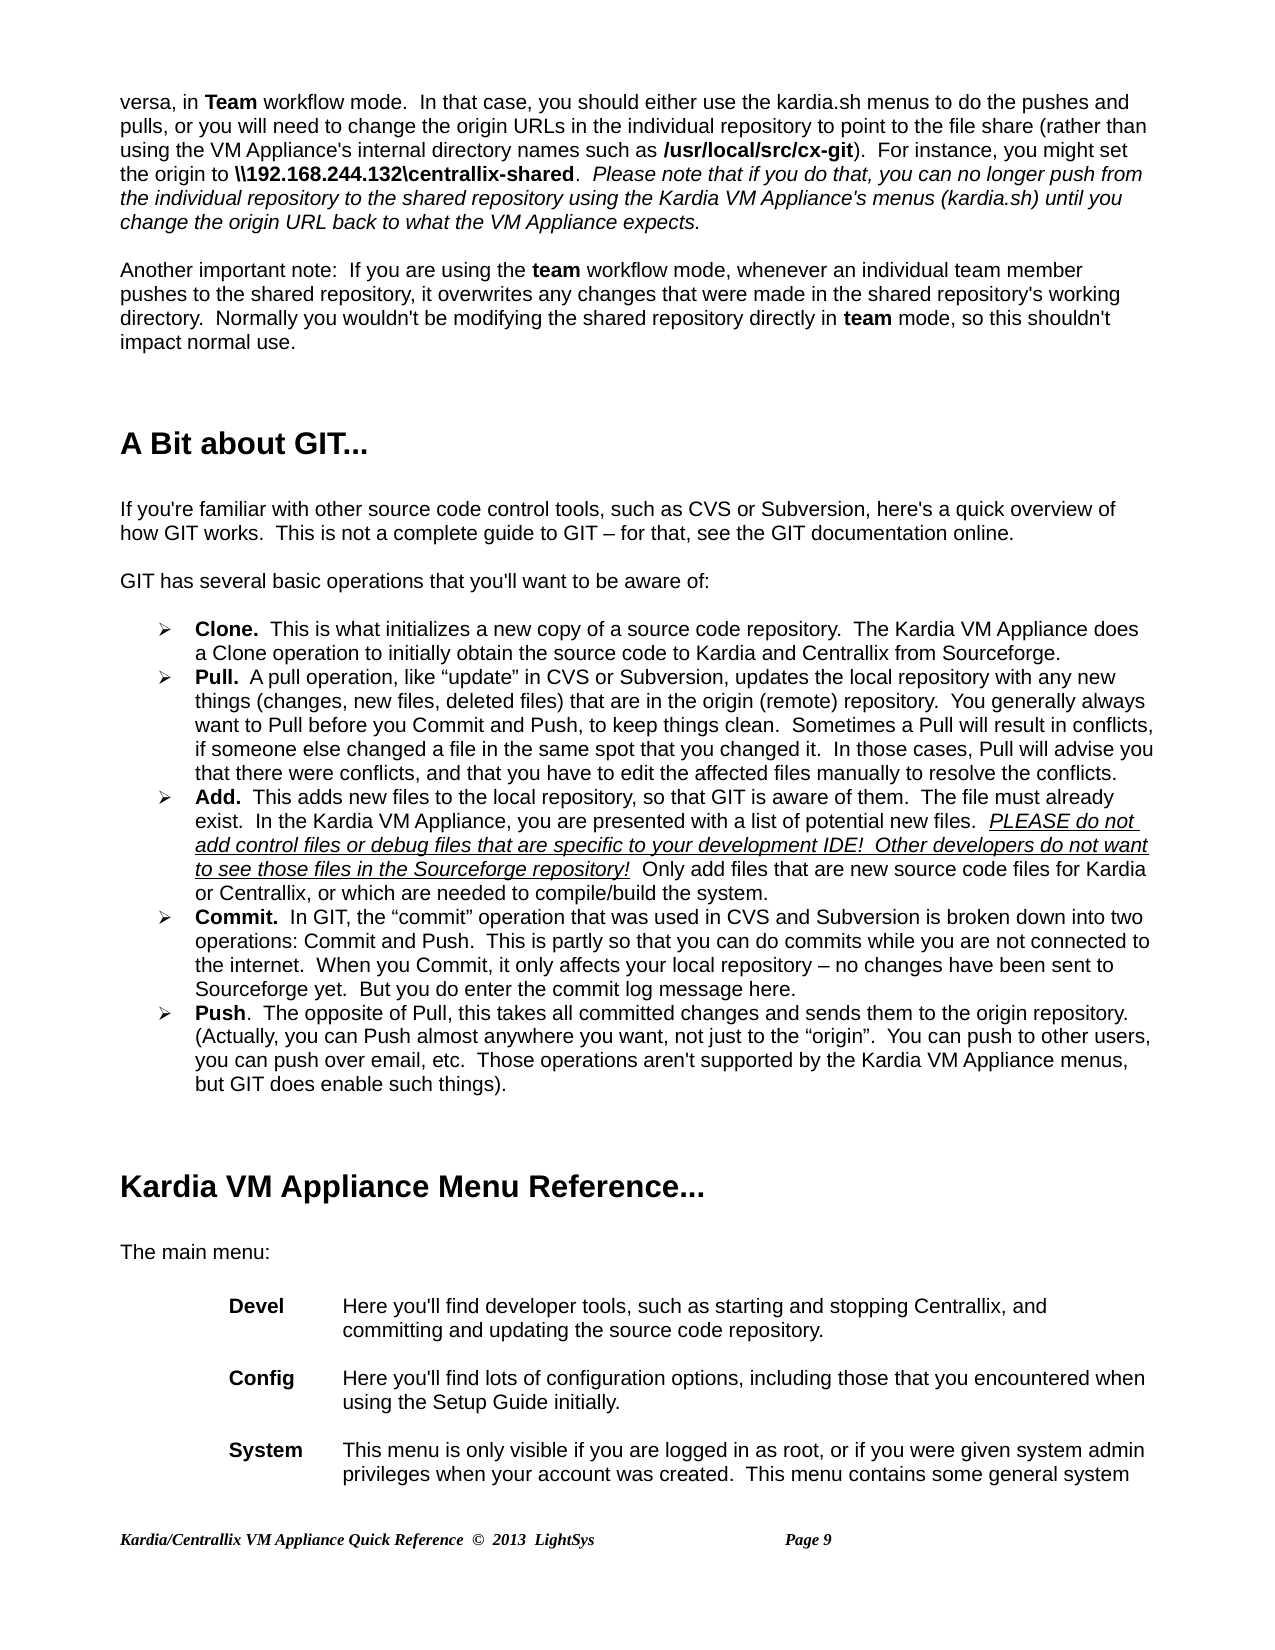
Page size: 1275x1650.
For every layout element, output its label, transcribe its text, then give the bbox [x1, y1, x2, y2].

table_cell Here you'll find lots of configuration options, including those that you encountered when using the Setup Guide initially. [337, 1360, 1155, 1432]
table_header Devel [223, 1288, 337, 1360]
text The main menu: [120, 1240, 1155, 1264]
list Push. The opposite of Pull, this takes all committed changes and sends them to the origin repository. (Actually, you can Push almost anywhere you want, not just to the “origin”. You can push to other users, you can push over email, etc. Those operations aren't supported by the Kardia VM Appliance menus, but GIT does enable such things). [157, 1000, 1155, 1096]
table_cell Config [223, 1360, 337, 1432]
list Clone. This is what initializes a new copy of a source code repository. The Kardia VM Appliance does a Clone operation to initially obtain the source code to Kardia and Centrallix from Sourceforge. [157, 617, 1155, 665]
text Kardia VM Appliance Menu Reference... [120, 1168, 1155, 1204]
list Commit. In GIT, the “commit” operation that was used in CVS and Subversion is broken down into two operations: Commit and Push. This is partly so that you can do commits while you are not connected to the internet. When you Commit, it only affects your local repository – no changes have been sent to Sourceforge yet. But you do enter the commit log message here. [157, 904, 1155, 1000]
text A Bit about GIT... [120, 425, 1155, 461]
table_cell This menu is only visible if you are logged in as root, or if you were given system admin privileges when your account was created. This menu contains some general system [337, 1432, 1155, 1491]
text If you're familiar with other source code control tools, such as CVS or Subversion, here's a quick overview of how GIT works. This is not a complete guide to GIT – for that, see the GIT documentation online. [120, 497, 1155, 545]
text versa, in Team workflow mode. In that case, you should either use the kardia.sh menus to do the pushes and pulls, or you will need to change the origin URLs in the individual repository to point to the file share (rather than using the VM Appliance's internal directory names such as /usr/local/src/cx-git). For instance, you might set the origin to \\192.168.244.132\centrallix-shared. Please note that if you do that, you can no longer push from the individual repository to the shared repository using the Kardia VM Appliance's menus (kardia.sh) until you change the origin URL back to what the VM Appliance expects. [120, 90, 1155, 234]
text GIT has several basic operations that you'll want to be aware of: [120, 569, 1155, 593]
list Add. This adds new files to the local repository, so that GIT is aware of them. The file must already exist. In the Kardia VM Appliance, you are presented with a list of potential new files. PLEASE do not add control files or debug files that are specific to your development IDE! Other developers do not want to see those files in the Sourceforge repository! Only add files that are new source code files for Kardia or Centrallix, or which are needed to compile/build the system. [157, 785, 1155, 904]
table_header Here you'll find developer tools, such as starting and stopping Centrallix, and committing and updating the source code repository. [337, 1288, 1155, 1360]
table_cell System [223, 1432, 337, 1491]
text Another important note: If you are using the team workflow mode, whenever an individual team member pushes to the shared repository, it overwrites any changes that were made in the shared repository's working directory. Normally you wouldn't be modifying the shared repository directly in team mode, so this shouldn't impact normal use. [120, 258, 1155, 353]
list Pull. A pull operation, like “update” in CVS or Subversion, updates the local repository with any new things (changes, new files, deleted files) that are in the origin (remote) repository. You generally always want to Pull before you Commit and Push, to keep things clean. Sometimes a Pull will result in conflicts, if someone else changed a file in the same spot that you changed it. In those cases, Pull will advise you that there were conflicts, and that you have to edit the affected files manually to resolve the conflicts. [157, 665, 1155, 785]
